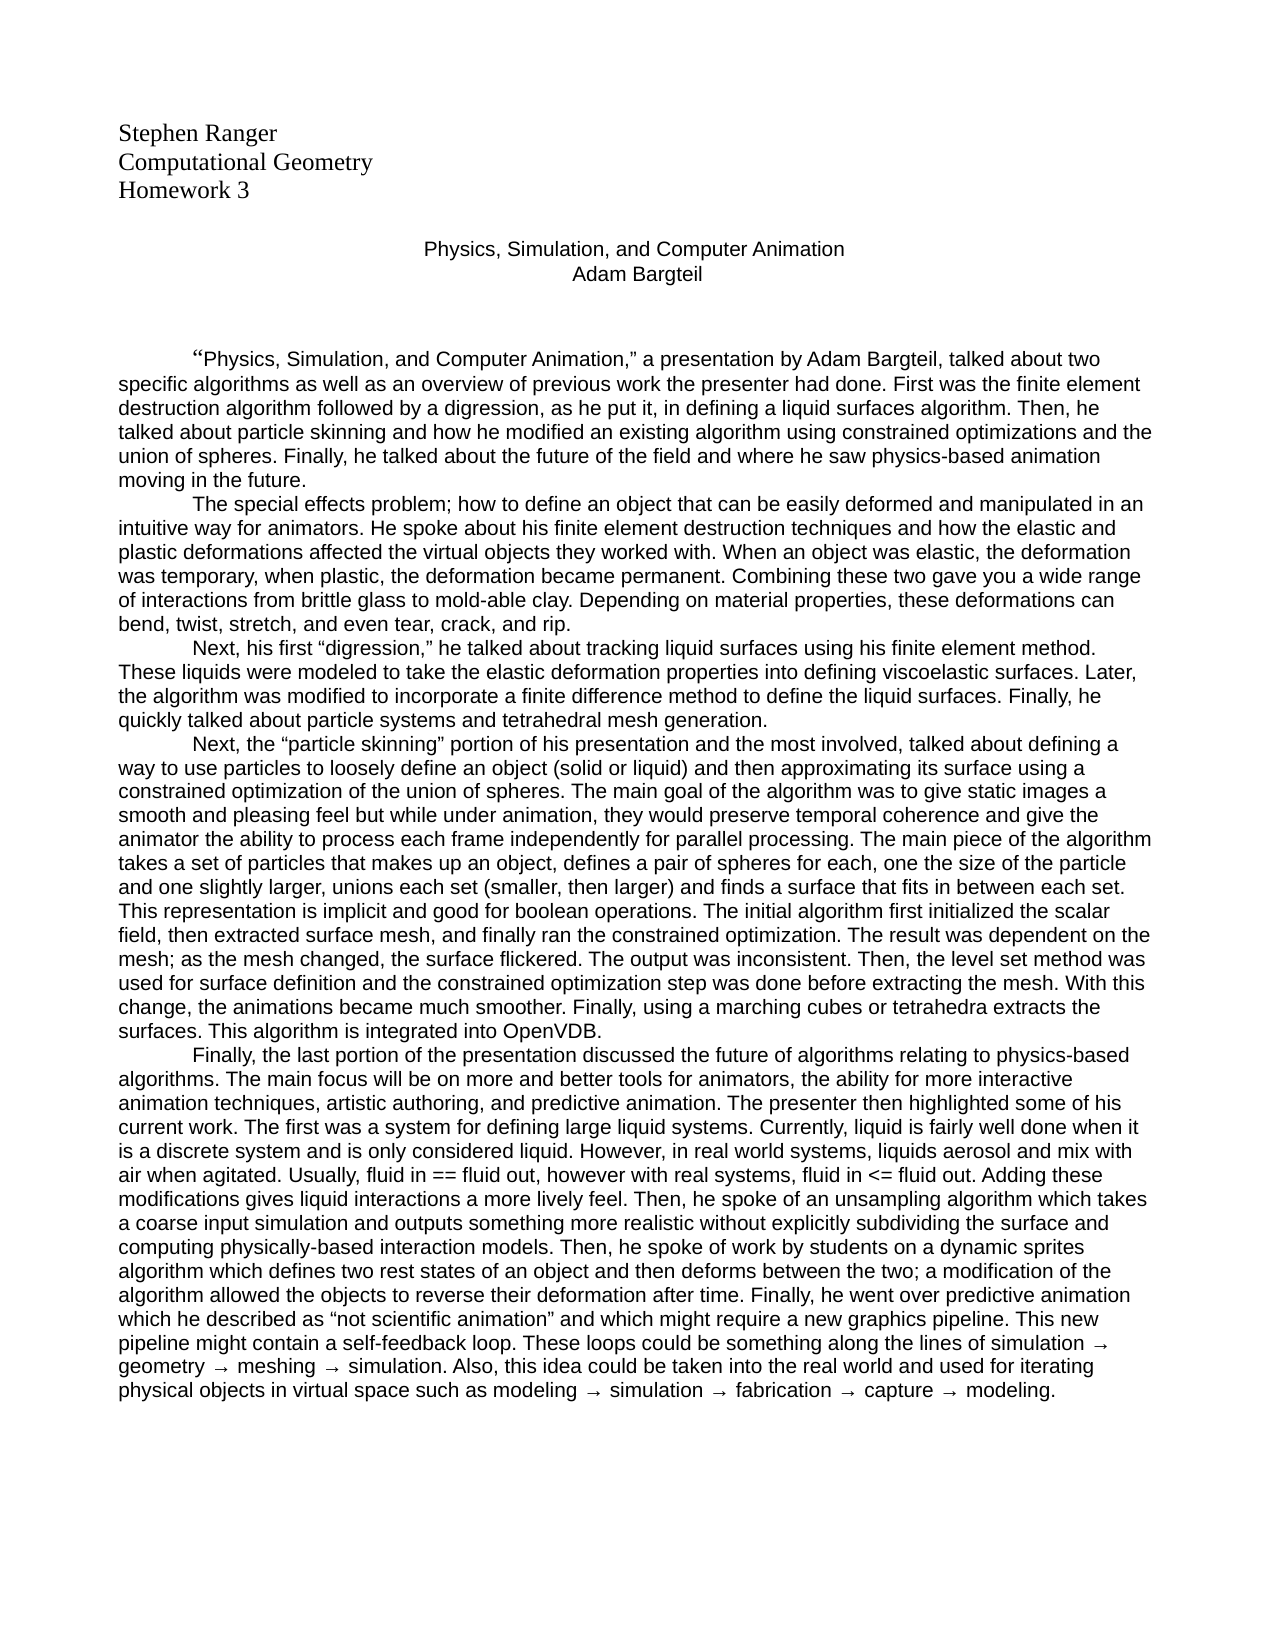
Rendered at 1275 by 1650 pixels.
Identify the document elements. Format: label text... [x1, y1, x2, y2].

text Homework 3 [118, 176, 1157, 204]
text Physics, Simulation, and Computer Animation [118, 233, 1157, 262]
text Computational Geometry [118, 147, 1157, 176]
text “Physics, Simulation, and Computer Animation,” a presentation by Adam Bargteil, talked about two specific algorithms as well as an overview of previous work the presenter had done. First was the finite element destruction algorithm followed by a digression, as he put it, in defining a liquid surfaces algorithm. Then, he talked about particle skinning and how he modified an existing algorithm using constrained optimizations and the union of spheres. Finally, he talked about the future of the field and where he saw physics-based animation moving in the future. [118, 343, 1157, 492]
text Adam Bargteil [118, 262, 1157, 286]
text Next, his first “digression,” he talked about tracking liquid surfaces using his finite element method. These liquids were modeled to take the elastic deformation properties into defining viscoelastic surfaces. Later, the algorithm was modified to incorporate a finite difference method to define the liquid surfaces. Finally, he quickly talked about particle systems and tetrahedral mesh generation. [118, 636, 1157, 731]
text Finally, the last portion of the presentation discussed the future of algorithms relating to physics-based algorithms. The main focus will be on more and better tools for animators, the ability for more interactive animation techniques, artistic authoring, and predictive animation. The presenter then highlighted some of his current work. The first was a system for defining large liquid systems. Currently, liquid is fairly well done when it is a discrete system and is only considered liquid. However, in real world systems, liquids aerosol and mix with air when agitated. Usually, fluid in == fluid out, however with real systems, fluid in <= fluid out. Adding these modifications gives liquid interactions a more lively feel. Then, he spoke of an unsampling algorithm which takes a coarse input simulation and outputs something more realistic without explicitly subdividing the surface and computing physically-based interaction models. Then, he spoke of work by students on a dynamic sprites algorithm which defines two rest states of an object and then deforms between the two; a modification of the algorithm allowed the objects to reverse their deformation after time. Finally, he went over predictive animation which he described as “not scientific animation” and which might require a new graphics pipeline. This new pipeline might contain a self-feedback loop. These loops could be something along the lines of simulation → geometry → meshing → simulation. Also, this idea could be taken into the real world and used for iterating physical objects in virtual space such as modeling → simulation → fabrication → capture → modeling. [118, 1043, 1157, 1402]
text Stephen Ranger [118, 118, 1157, 147]
text Next, the “particle skinning” portion of his presentation and the most involved, talked about defining a way to use particles to loosely define an object (solid or liquid) and then approximating its surface using a constrained optimization of the union of spheres. The main goal of the algorithm was to give static images a smooth and pleasing feel but while under animation, they would preserve temporal coherence and give the animator the ability to process each frame independently for parallel processing. The main piece of the algorithm takes a set of particles that makes up an object, defines a pair of spheres for each, one the size of the particle and one slightly larger, unions each set (smaller, then larger) and finds a surface that fits in between each set. This representation is implicit and good for boolean operations. The initial algorithm first initialized the scalar field, then extracted surface mesh, and finally ran the constrained optimization. The result was dependent on the mesh; as the mesh changed, the surface flickered. The output was inconsistent. Then, the level set method was used for surface definition and the constrained optimization step was done before extracting the mesh. With this change, the animations became much smoother. Finally, using a marching cubes or tetrahedra extracts the surfaces. This algorithm is integrated into OpenVDB. [118, 731, 1157, 1043]
text The special effects problem; how to define an object that can be easily deformed and manipulated in an intuitive way for animators. He spoke about his finite element destruction techniques and how the elastic and plastic deformations affected the virtual objects they worked with. When an object was elastic, the deformation was temporary, when plastic, the deformation became permanent. Combining these two gave you a wide range of interactions from brittle glass to mold-able clay. Depending on material properties, these deformations can bend, twist, stretch, and even tear, crack, and rip. [118, 492, 1157, 636]
